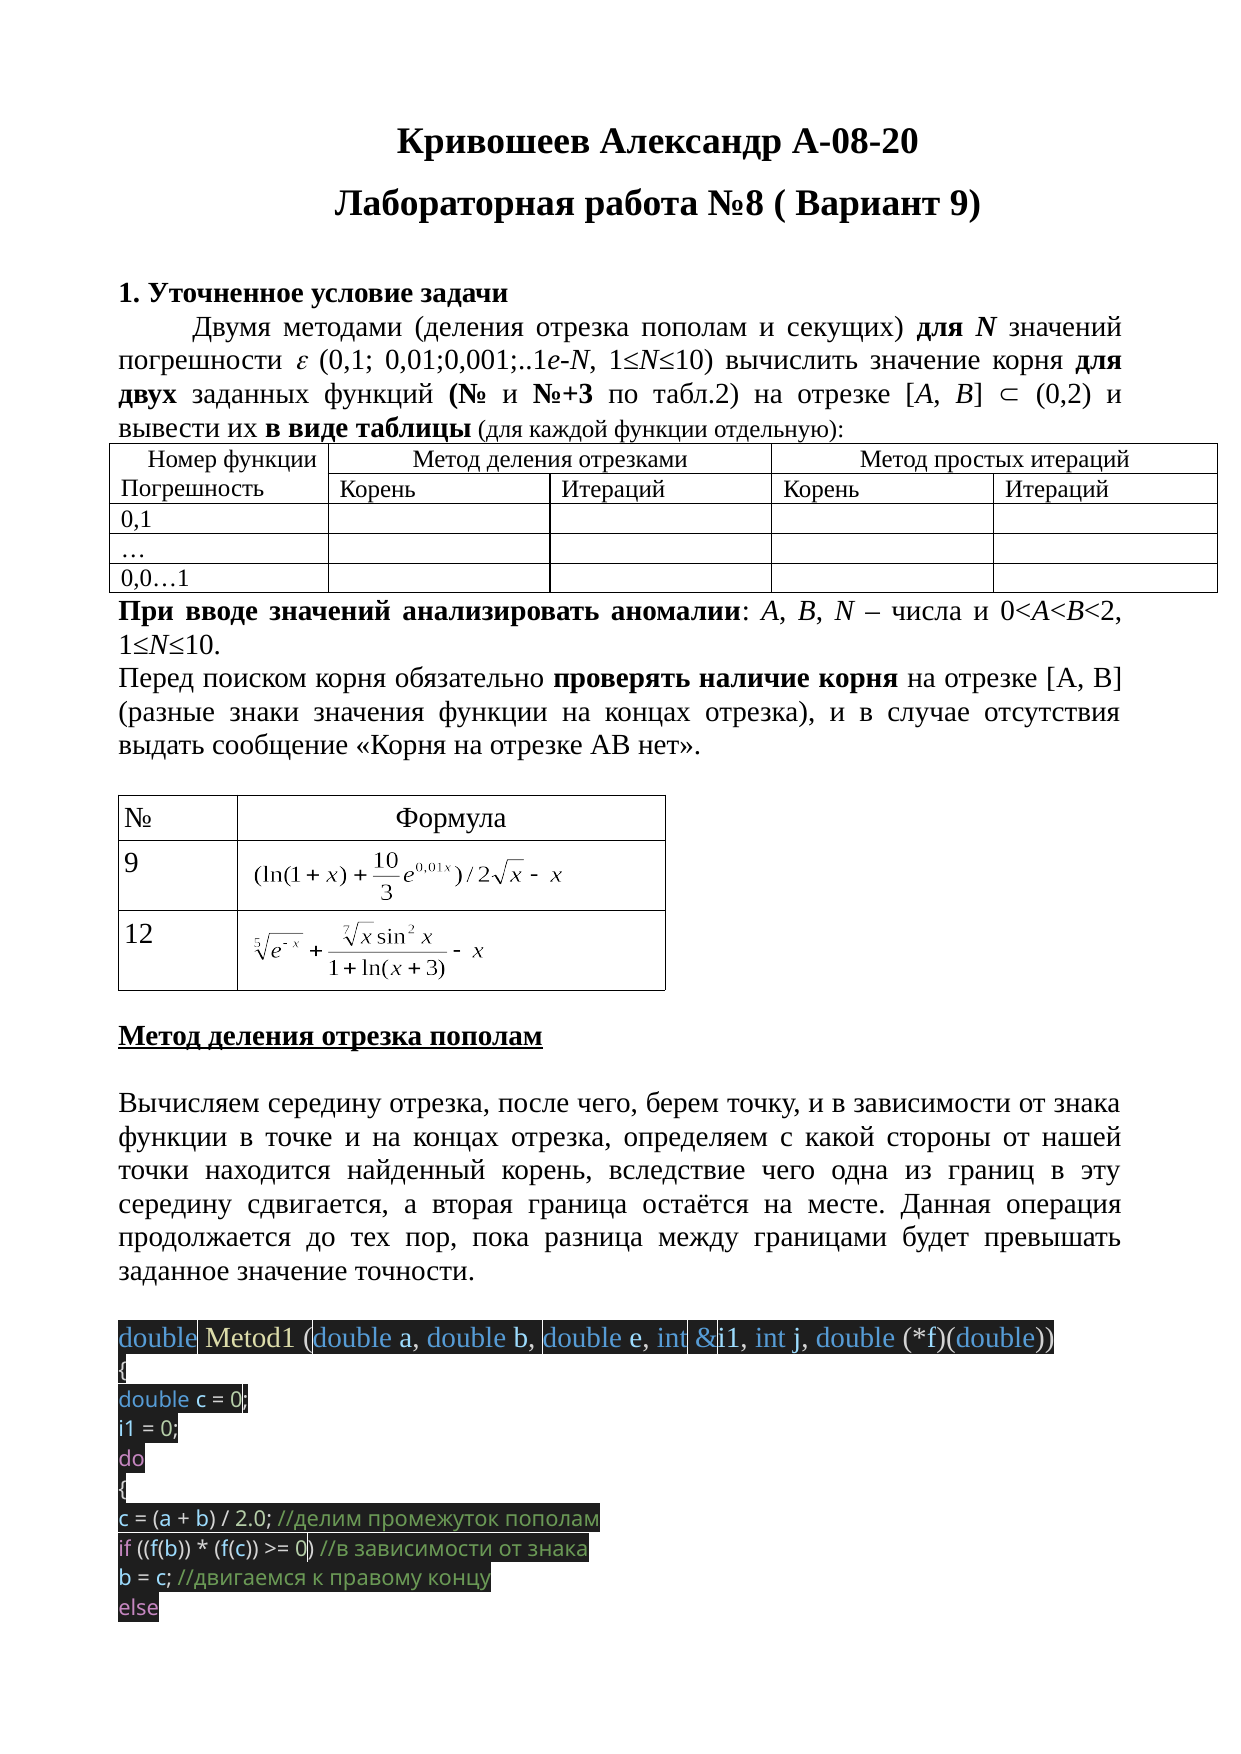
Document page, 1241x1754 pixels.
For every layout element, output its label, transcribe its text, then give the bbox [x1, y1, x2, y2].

table_header Метод деления отрезками [329, 444, 771, 473]
list Лабораторная работа №8 ( Вариант 9) [193, 180, 1122, 223]
text else [118, 1592, 1122, 1622]
text Двумя методами (деления отрезка пополам и секущих) для N значений погрешности e (0,1; 0,01;0,001;..1e-N, 1≤N≤10) вычислить значение корня для двух заданных функций (№ и №+3 по табл.2) на отрезке [A, B]  (0,2) и вывести их в виде таблицы (для каждой функции отдельную): [118, 309, 1122, 443]
table_cell [994, 564, 1217, 592]
text i1 = 0; [118, 1413, 1122, 1443]
table_cell [238, 841, 665, 910]
table_cell [329, 564, 549, 592]
table_cell [772, 564, 993, 592]
table_cell … [110, 534, 328, 562]
list Кривошеев Александр А-08-20 [193, 118, 1122, 161]
table_cell [329, 534, 549, 562]
text При вводе значений анализировать аномалии: A, B, N – числа и 0<A<B<2, 1≤N≤10. [118, 593, 1122, 660]
table_header Номер функции Погрешность [110, 444, 328, 503]
table_cell 0,0…1 [110, 564, 328, 592]
table_header Формула [238, 796, 665, 840]
table_cell [994, 504, 1217, 533]
text Метод деления отрезка пополам [118, 1018, 1122, 1052]
table_cell Итераций [551, 474, 771, 503]
table_cell [551, 564, 771, 592]
table_header Метод простых итераций [772, 444, 1217, 473]
table_cell [329, 504, 549, 533]
text double c = 0; [118, 1383, 1122, 1413]
table_cell [994, 534, 1217, 562]
text b = c; //двигаемся к правому концу [118, 1562, 1122, 1592]
table_cell [772, 504, 993, 533]
table_header № [119, 796, 237, 840]
table_cell [551, 504, 771, 533]
text c = (a + b) / 2.0; //делим промежуток пополам [118, 1503, 1122, 1532]
text double Metod1 (double a, double b, double e, int &i1, int j, double (*f)(double)) [118, 1320, 1122, 1354]
text 1. Уточненное условие задачи [118, 275, 1122, 309]
table_cell 12 [119, 911, 237, 989]
text if ((f(b)) * (f(c)) >= 0) //в зависимости от знака [118, 1532, 1122, 1562]
text Вычисляем середину отрезка, после чего, берем точку, и в зависимости от знака функции в точке и на концах отрезка, определяем с какой стороны от нашей точки находится найденный корень, вследствие чего одна из границ в эту середину сдвигается, а вторая граница остаётся на месте. Данная операция продолжается до тех пор, пока разница между границами будет превышать заданное значение точности. [118, 1085, 1122, 1287]
table_cell [551, 534, 771, 562]
text { [118, 1473, 1122, 1503]
table_cell Корень [329, 474, 549, 503]
text do [118, 1443, 1122, 1473]
table_cell 0,1 [110, 504, 328, 533]
table_cell [238, 911, 665, 989]
table_cell Корень [772, 474, 993, 503]
text Перед поиском корня обязательно проверять наличие корня на отрезке [A, B] (разные знаки значения функции на концах отрезка), и в случае отсутствия выдать сообщение «Корня на отрезке AB нет». [118, 660, 1122, 761]
table_cell [772, 534, 993, 562]
table_cell 9 [119, 841, 237, 910]
table_cell Итераций [994, 474, 1217, 503]
text { [118, 1354, 1122, 1383]
